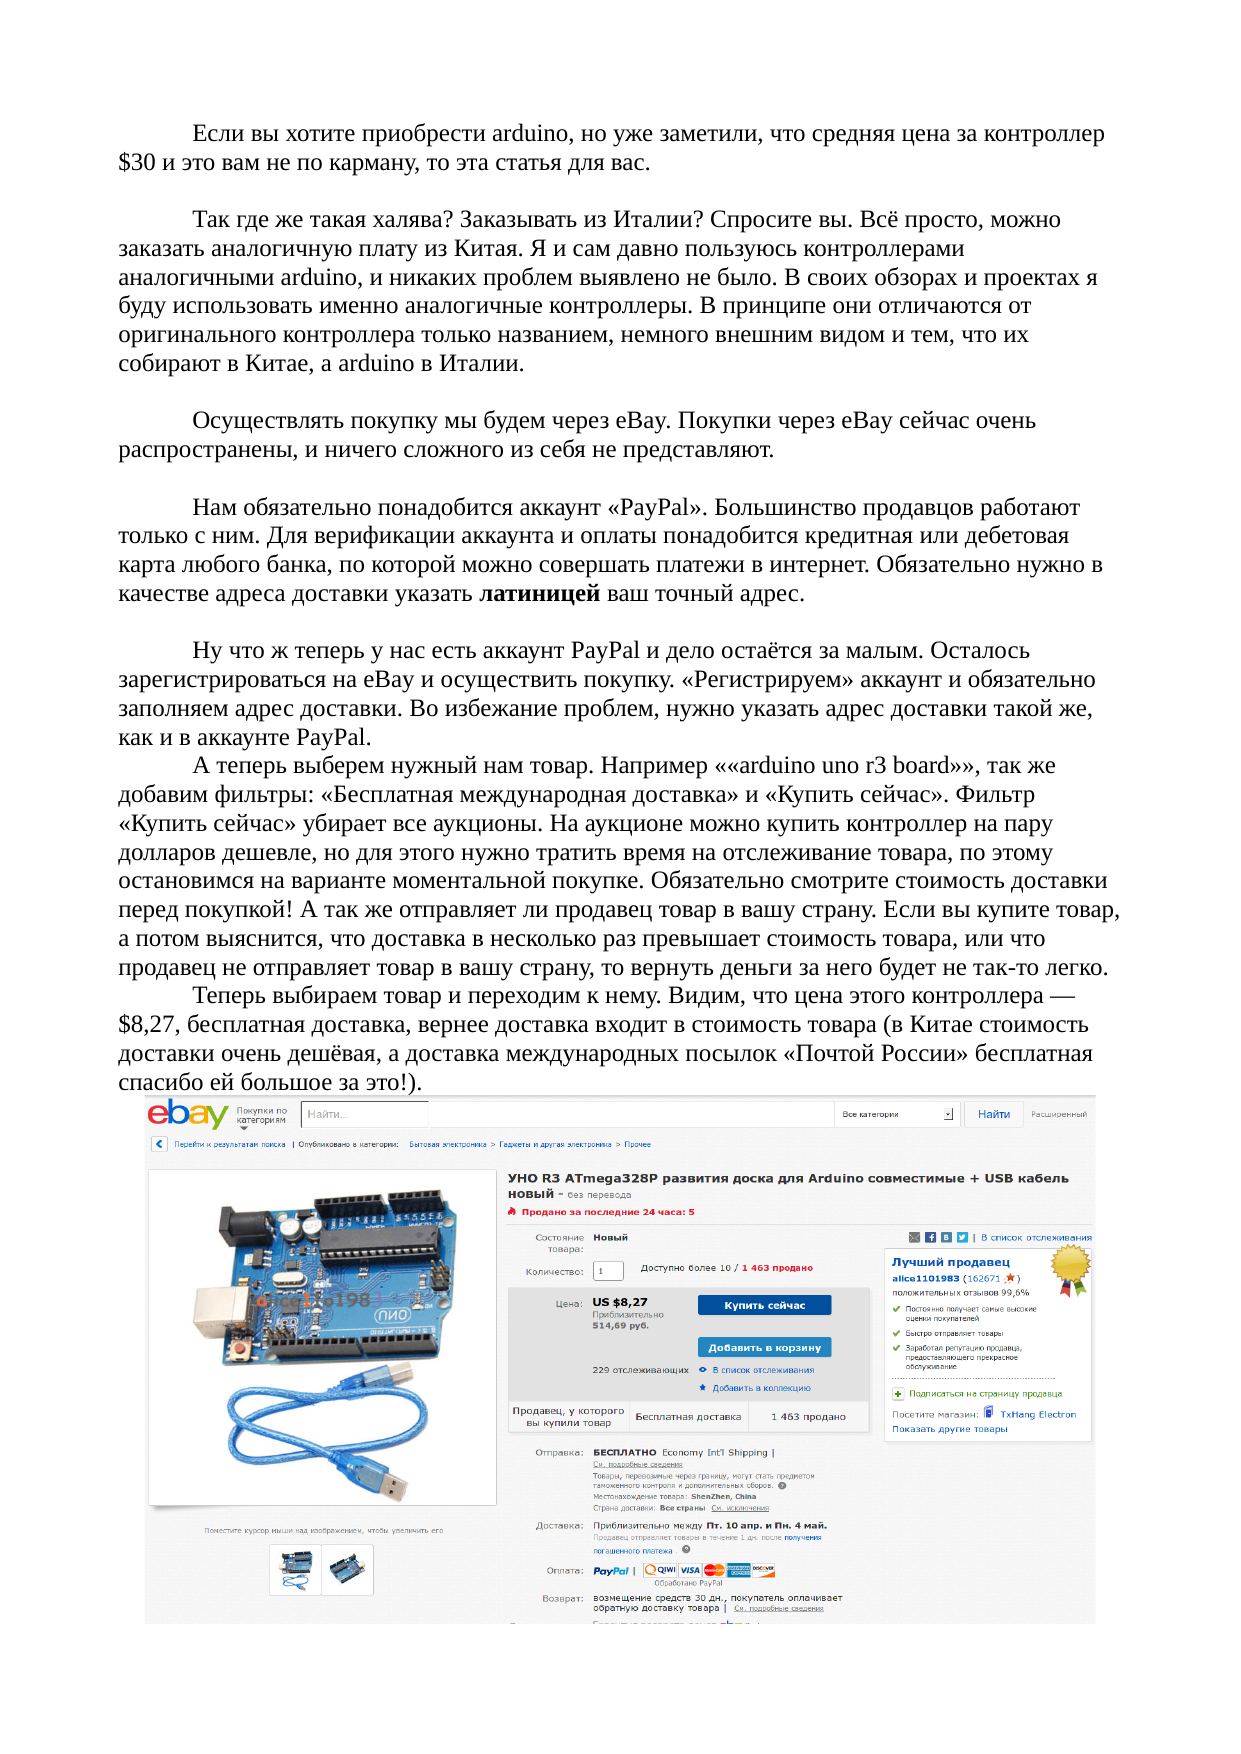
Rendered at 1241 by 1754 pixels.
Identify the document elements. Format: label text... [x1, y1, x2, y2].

text Осуществлять покупку мы будем через eBay. Покупки через eBay сейчас очень распространены, и ничего сложного из себя не представляют. [118, 406, 1122, 463]
text Ну что ж теперь у нас есть аккаунт PayPal и дело остаётся за малым. Осталось зарегистрироваться на eBay и осуществить покупку. «Регистрируем» аккаунт и обязательно заполняем адрес доставки. Во избежание проблем, нужно указать адрес доставки такой же, как и в аккаунте PayPal. [118, 636, 1122, 751]
text А теперь выберем нужный нам товар. Например ««arduino uno r3 board»», так же добавим фильтры: «Бесплатная международная доставка» и «Купить сейчас». Фильтр «Купить сейчас» убирает все аукционы. На аукционе можно купить контроллер на пару долларов дешевле, но для этого нужно тратить время на отслеживание товара, по этому остановимся на варианте моментальной покупке. Обязательно смотрите стоимость доставки перед покупкой! А так же отправляет ли продавец товар в вашу страну. Если вы купите товар, а потом выяснится, что доставка в несколько раз превышает стоимость товара, или что продавец не отправляет товар в вашу страну, то вернуть деньги за него будет не так-то легко. [118, 751, 1122, 981]
text Так где же такая халява? Заказывать из Италии? Спросите вы. Всё просто, можно заказать аналогичную плату из Китая. Я и сам давно пользуюсь контроллерами аналогичными arduino, и никаких проблем выявлено не было. В своих обзорах и проектах я буду использовать именно аналогичные контроллеры. В принципе они отличаются от оригинального контроллера только названием, немного внешним видом и тем, что их собирают в Китае, а arduino в Италии. [118, 204, 1122, 377]
text Если вы хотите приобрести arduino, но уже заметили, что средняя цена за контроллер $30 и это вам не по карману, то эта статья для вас. [118, 118, 1122, 176]
picture [144, 1095, 1096, 1624]
text Теперь выбираем товар и переходим к нему. Видим, что цена этого контроллера — $8,27, бесплатная доставка, вернее доставка входит в стоимость товара (в Китае стоимость доставки очень дешёвая, а доставка международных посылок «Почтой России» бесплатная спасибо ей большое за это!). [118, 981, 1122, 1096]
text Нам обязательно понадобится аккаунт «PayPal». Большинство продавцов работают только с ним. Для верификации аккаунта и оплаты понадобится кредитная или дебетовая карта любого банка, по которой можно совершать платежи в интернет. Обязательно нужно в качестве адреса доставки указать латиницей ваш точный адрес. [118, 492, 1122, 607]
